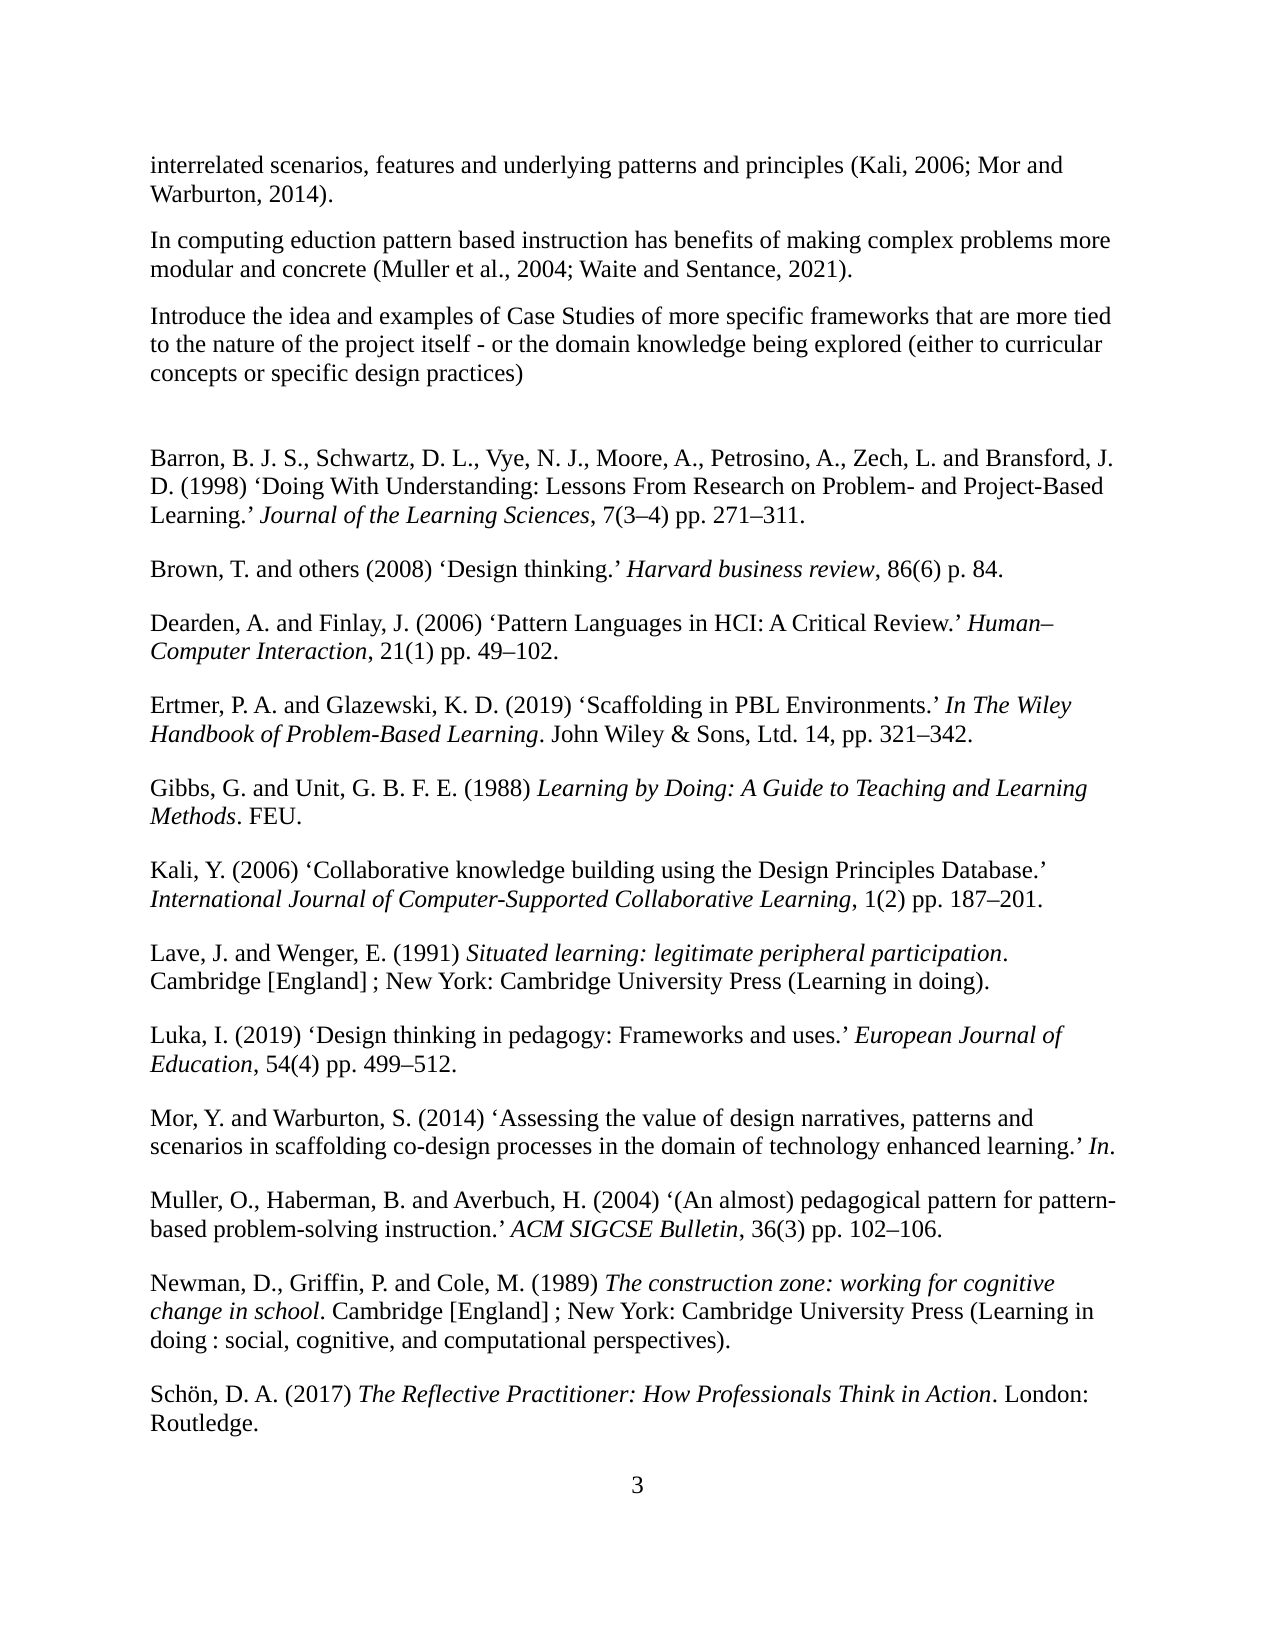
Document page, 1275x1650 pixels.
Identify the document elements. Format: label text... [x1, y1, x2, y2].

text Barron, B. J. S., Schwartz, D. L., Vye, N. J., Moore, A., Petrosino, A., Zech, L. and Bransford, J. D. (1998) ‘Doing With Understanding: Lessons From Research on Problem- and Project-Based Learning.’ Journal of the Learning Sciences, 7(3–4) pp. 271–311. [150, 443, 1125, 529]
text Luka, I. (2019) ‘Design thinking in pedagogy: Frameworks and uses.’ European Journal of Education, 54(4) pp. 499–512. [150, 1020, 1125, 1078]
text Dearden, A. and Finlay, J. (2006) ‘Pattern Languages in HCI: A Critical Review.’ Human–Computer Interaction, 21(1) pp. 49–102. [150, 608, 1125, 665]
text Gibbs, G. and Unit, G. B. F. E. (1988) Learning by Doing: A Guide to Teaching and Learning Methods. FEU. [150, 773, 1125, 830]
text In computing eduction pattern based instruction has benefits of making complex problems more modular and concrete (Muller et al., 2004; Waite and Sentance, 2021). [150, 225, 1125, 283]
text Kali, Y. (2006) ‘Collaborative knowledge building using the Design Principles Database.’ International Journal of Computer-Supported Collaborative Learning, 1(2) pp. 187–201. [150, 855, 1125, 913]
text Ertmer, P. A. and Glazewski, K. D. (2019) ‘Scaffolding in PBL Environments.’ In The Wiley Handbook of Problem-Based Learning. John Wiley & Sons, Ltd. 14, pp. 321–342. [150, 690, 1125, 748]
text Schön, D. A. (2017) The Reflective Practitioner: How Professionals Think in Action. London: Routledge. [150, 1379, 1125, 1436]
text Newman, D., Griffin, P. and Cole, M. (1989) The construction zone: working for cognitive change in school. Cambridge [England] ; New York: Cambridge University Press (Learning in doing : social, cognitive, and computational perspectives). [150, 1268, 1125, 1354]
text interrelated scenarios, features and underlying patterns and principles (Kali, 2006; Mor and Warburton, 2014). [150, 150, 1125, 207]
text Muller, O., Haberman, B. and Averbuch, H. (2004) ‘(An almost) pedagogical pattern for pattern-based problem-solving instruction.’ ACM SIGCSE Bulletin, 36(3) pp. 102–106. [150, 1185, 1125, 1243]
text Lave, J. and Wenger, E. (1991) Situated learning: legitimate peripheral participation. Cambridge [England] ; New York: Cambridge University Press (Learning in doing). [150, 938, 1125, 995]
text Mor, Y. and Warburton, S. (2014) ‘Assessing the value of design narratives, patterns and scenarios in scaffolding co-design processes in the domain of technology enhanced learning.’ In. [150, 1103, 1125, 1160]
text Brown, T. and others (2008) ‘Design thinking.’ Harvard business review, 86(6) p. 84. [150, 554, 1125, 583]
text Introduce the idea and examples of Case Studies of more specific frameworks that are more tied to the nature of the project itself - or the domain knowledge being explored (either to curricular concepts or specific design practices) [150, 301, 1125, 387]
